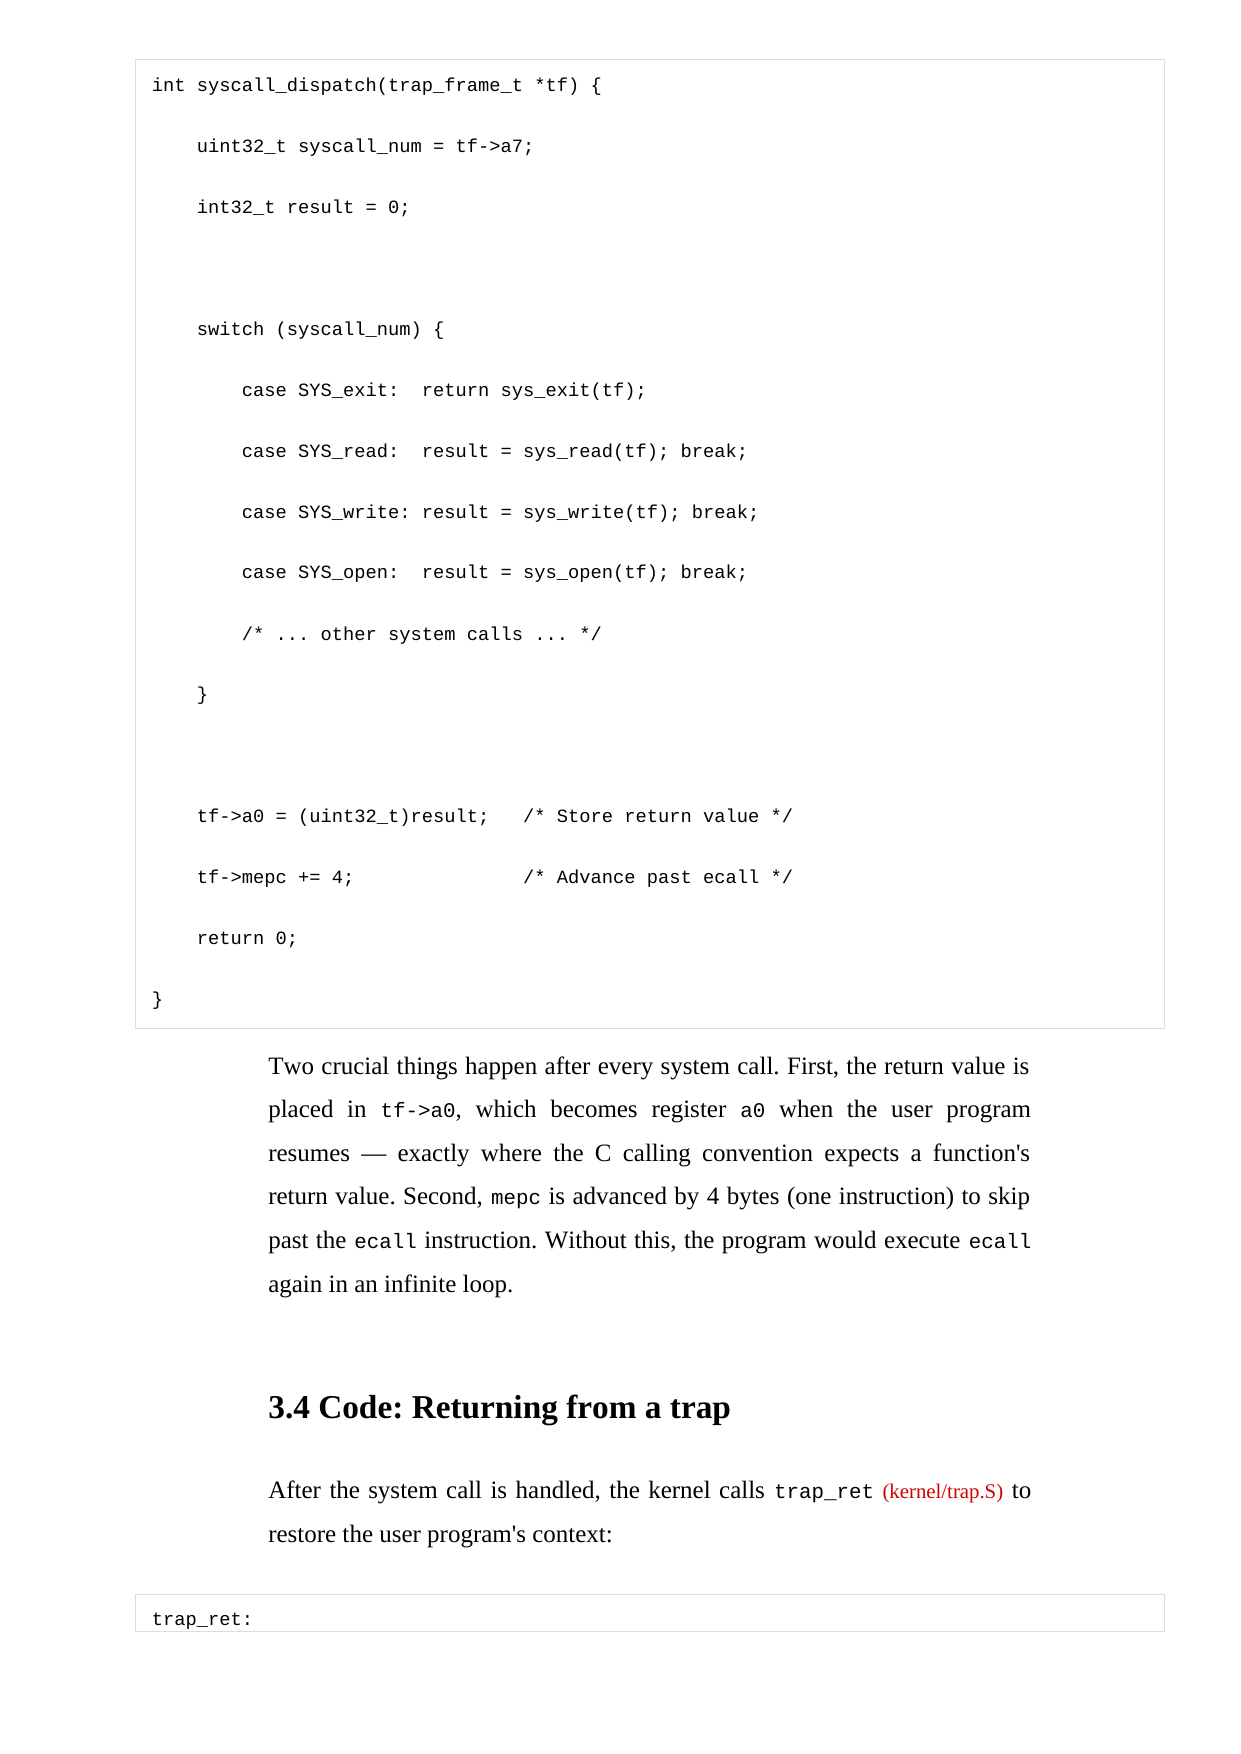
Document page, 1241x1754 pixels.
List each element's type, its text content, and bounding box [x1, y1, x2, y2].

text } [136, 668, 1164, 706]
text /* ... other system calls ... */ [136, 607, 1164, 646]
text uint32_t syscall_num = tf->a7; [136, 120, 1164, 158]
text case SYS_open: result = sys_open(tf); break; [136, 547, 1164, 584]
text int32_t result = 0; [136, 181, 1164, 219]
text Two crucial things happen after every system call. First, the return value is placed in tf->a0, which becomes register a0 when the user program resumes — exactly where the C calling convention expects a function's return value. Second, mepc is advanced by 4 bytes (one instruction) to skip past the ecall instruction. Without this, the program would execute ecall again in an infinite loop. [268, 1051, 1031, 1298]
text tf->a0 = (uint32_t)result; /* Store return value */ [136, 790, 1164, 828]
text } [136, 973, 1164, 1028]
text case SYS_read: result = sys_read(tf); break; [136, 425, 1164, 463]
text return 0; [136, 912, 1164, 950]
text tf->mepc += 4; /* Advance past ecall */ [136, 851, 1164, 889]
text trap_ret: [136, 1595, 1164, 1631]
text int syscall_dispatch(trap_frame_t *tf) { [136, 60, 1164, 97]
text case SYS_exit: return sys_exit(tf); [136, 364, 1164, 402]
subtitle 3.4 Code: Returning from a trap [268, 1387, 1031, 1426]
text case SYS_write: result = sys_write(tf); break; [136, 486, 1164, 524]
text After the system call is handled, the kernel calls trap_ret (kernel/trap.S) to restore the user program's context: [268, 1475, 1031, 1547]
text switch (syscall_num) { [136, 303, 1164, 341]
